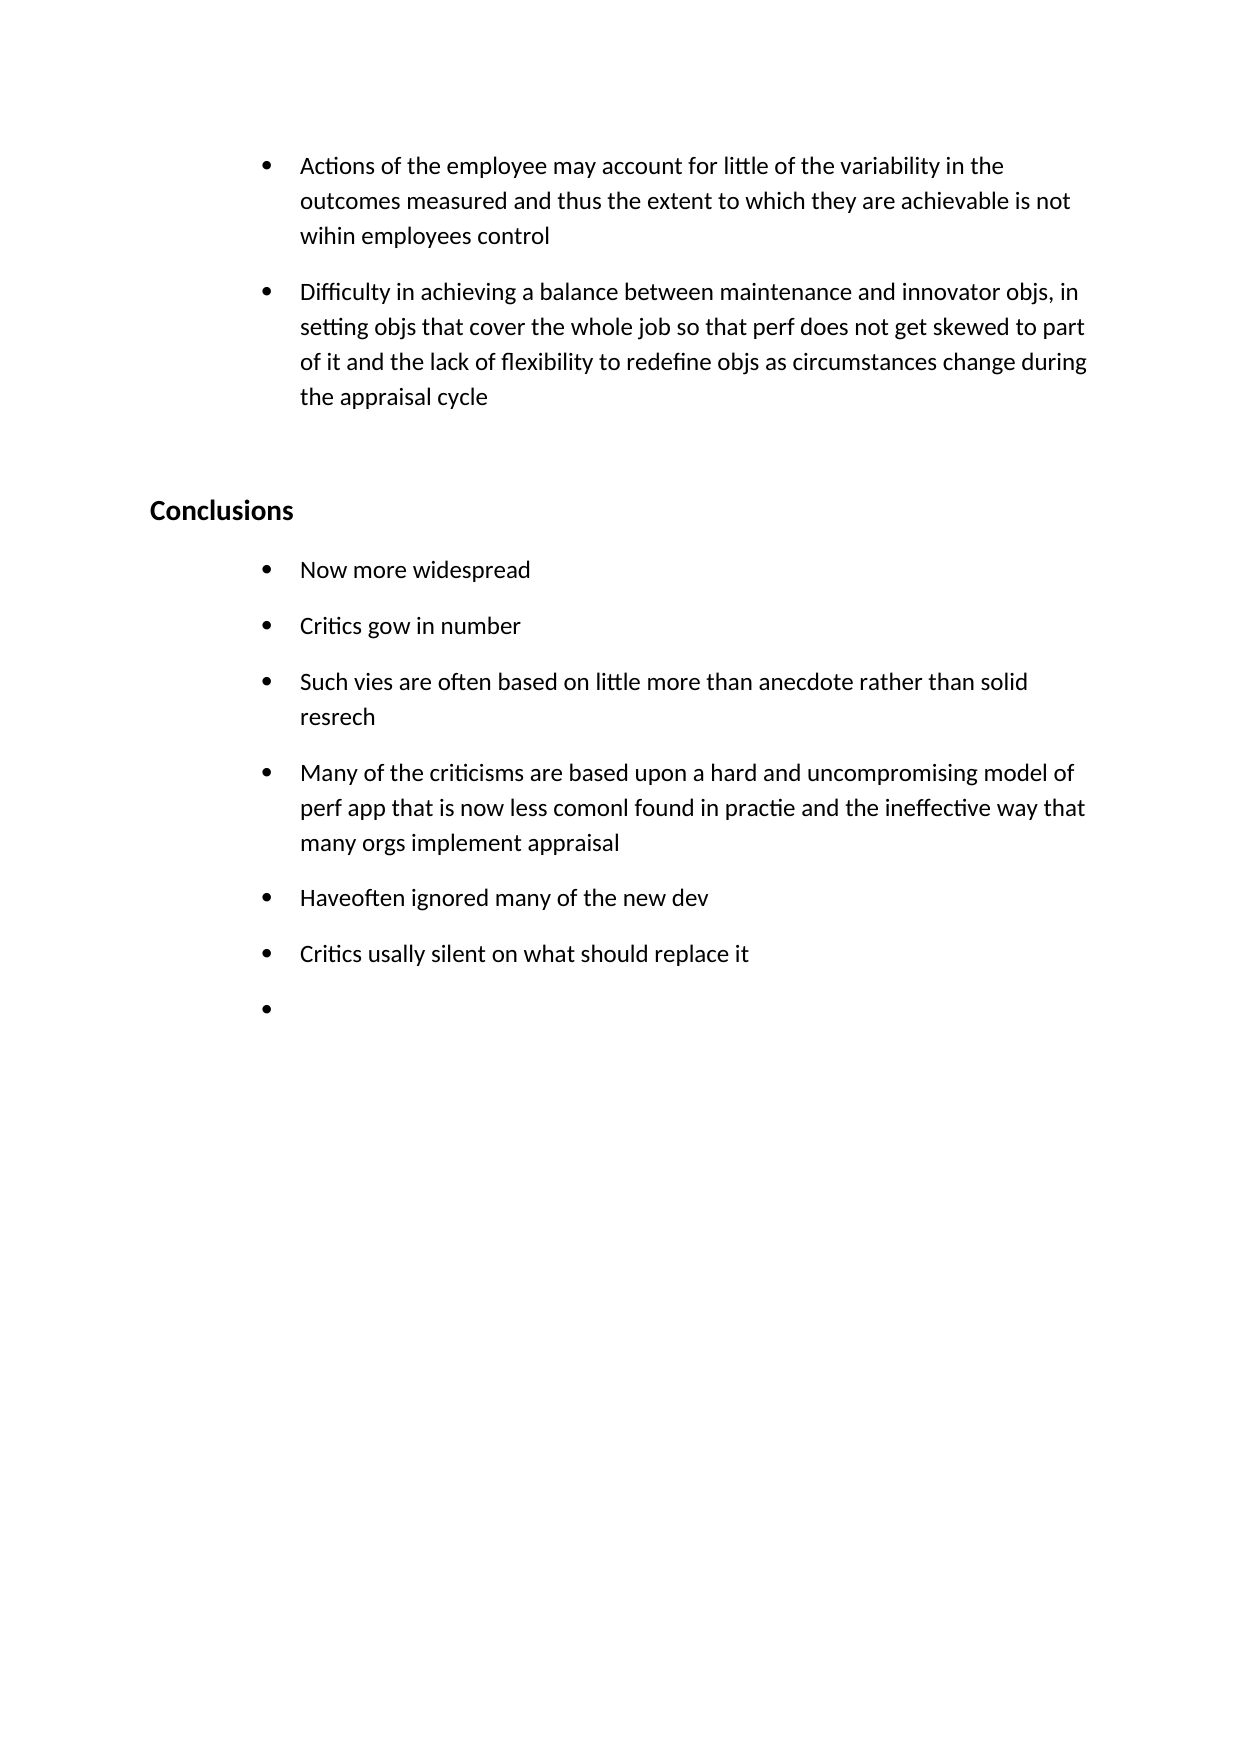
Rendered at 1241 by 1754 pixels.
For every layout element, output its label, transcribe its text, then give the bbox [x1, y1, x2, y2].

list Many of the criticisms are based upon a hard and uncompromising model of perf app that is now less comonl found in practie and the ineffective way that many orgs implement appraisal [262, 757, 1090, 857]
list Critics gow in number [262, 610, 1090, 641]
list Now more widespread [262, 554, 1090, 585]
list Such vies are often based on little more than anecdote rather than solid resrech [262, 666, 1090, 731]
text Conclusions [150, 492, 1090, 528]
list Difficulty in achieving a balance between maintenance and innovator objs, in setting objs that cover the whole job so that perf does not get skewed to part of it and the lack of flexibility to redefine objs as circumstances change during the appraisal cycle [262, 276, 1090, 411]
list Haveoften ignored many of the new dev [262, 883, 1090, 913]
list Actions of the employee may account for little of the variability in the outcomes measured and thus the extent to which they are achievable is not wihin employees control [262, 150, 1090, 251]
list Critics usally silent on what should replace it [262, 938, 1090, 969]
